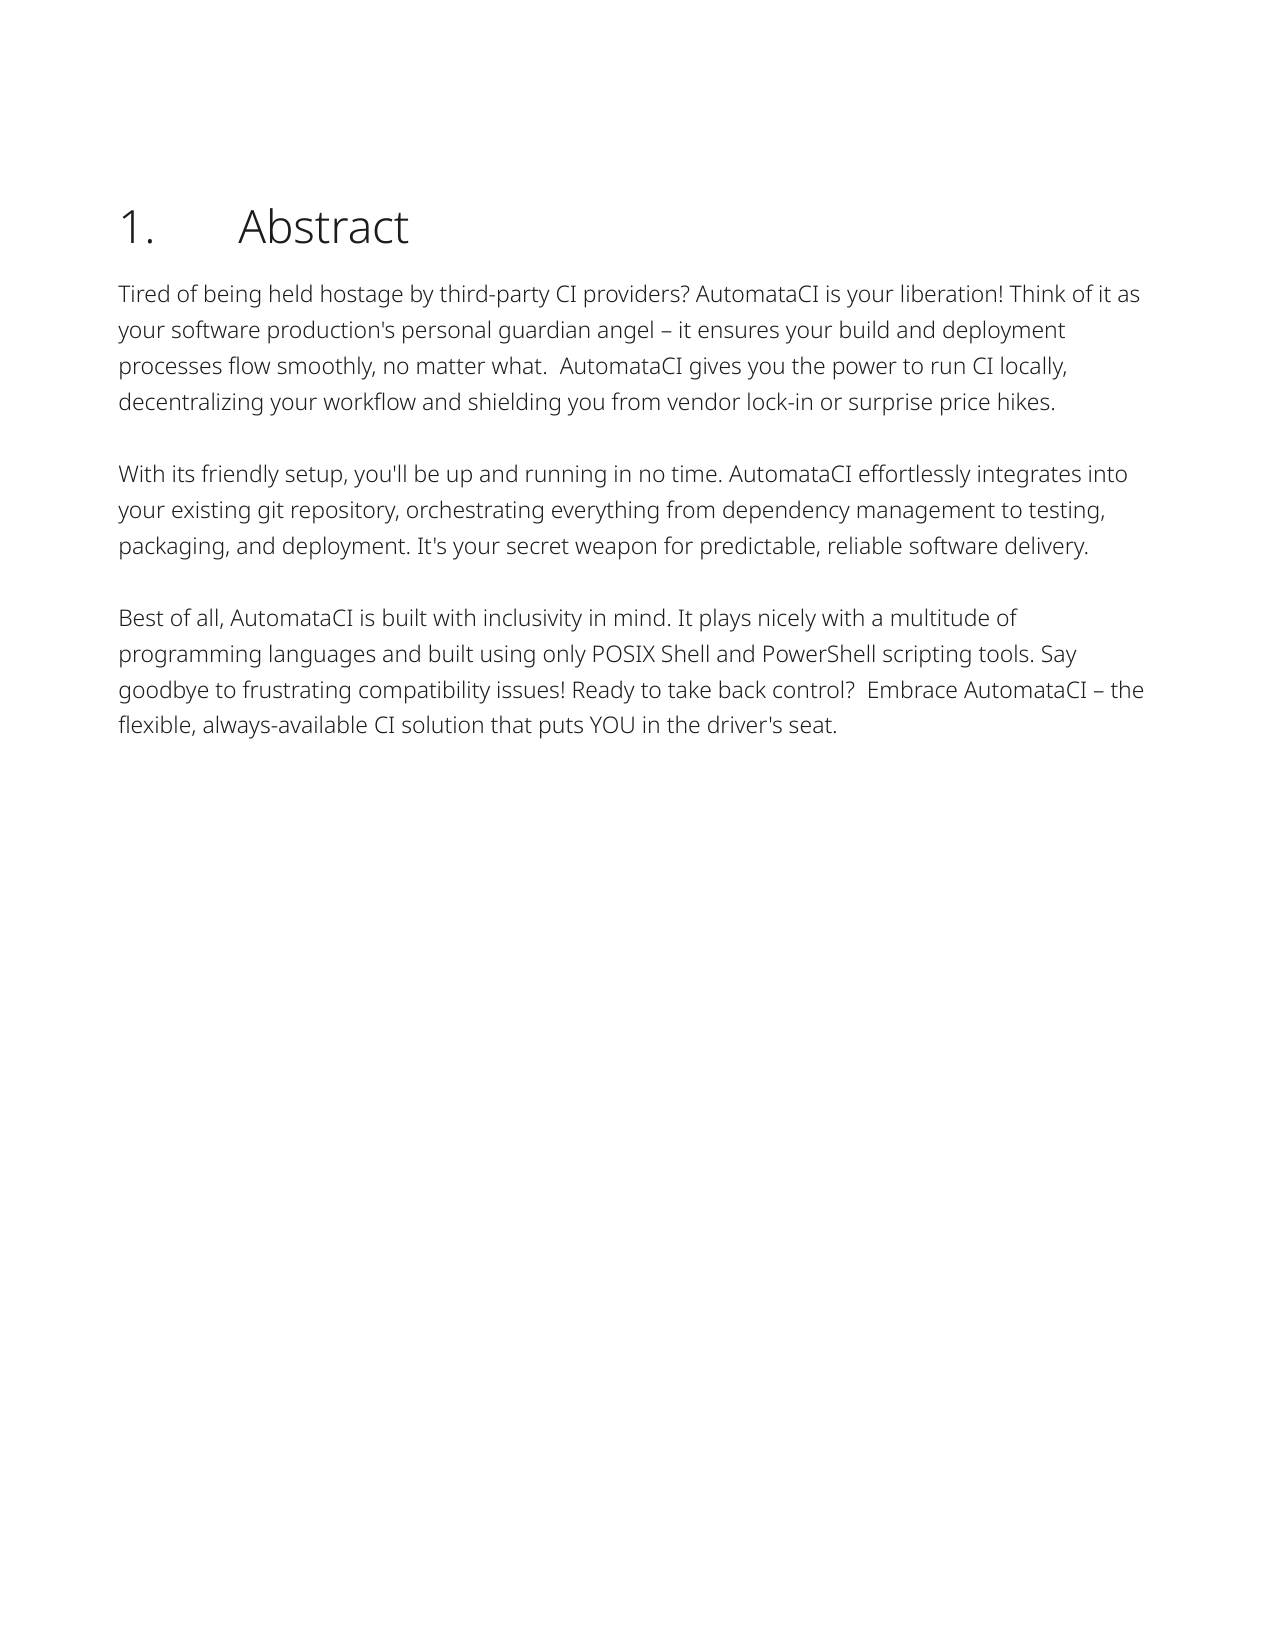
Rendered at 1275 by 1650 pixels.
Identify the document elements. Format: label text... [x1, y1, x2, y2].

text Best of all, AutomataCI is built with inclusivity in mind. It plays nicely with a multitude of programming languages and built using only POSIX Shell and PowerShell scripting tools. Say goodbye to frustrating compatibility issues! Ready to take back control? Embrace AutomataCI – the flexible, always-available CI solution that puts YOU in the driver's seat. [118, 602, 1157, 741]
text Tired of being held hostage by third-party CI providers? AutomataCI is your liberation! Think of it as your software production's personal guardian angel – it ensures your build and deployment processes flow smoothly, no matter what. AutomataCI gives you the power to run CI locally, decentralizing your workflow and shielding you from vendor lock-in or surprise price hikes. [118, 278, 1157, 417]
subtitle Abstract [118, 194, 1157, 257]
text With its friendly setup, you'll be up and running in no time. AutomataCI effortlessly integrates into your existing git repository, orchestrating everything from dependency management to testing, packaging, and deployment. It's your secret weapon for predictable, reliable software delivery. [118, 458, 1157, 561]
